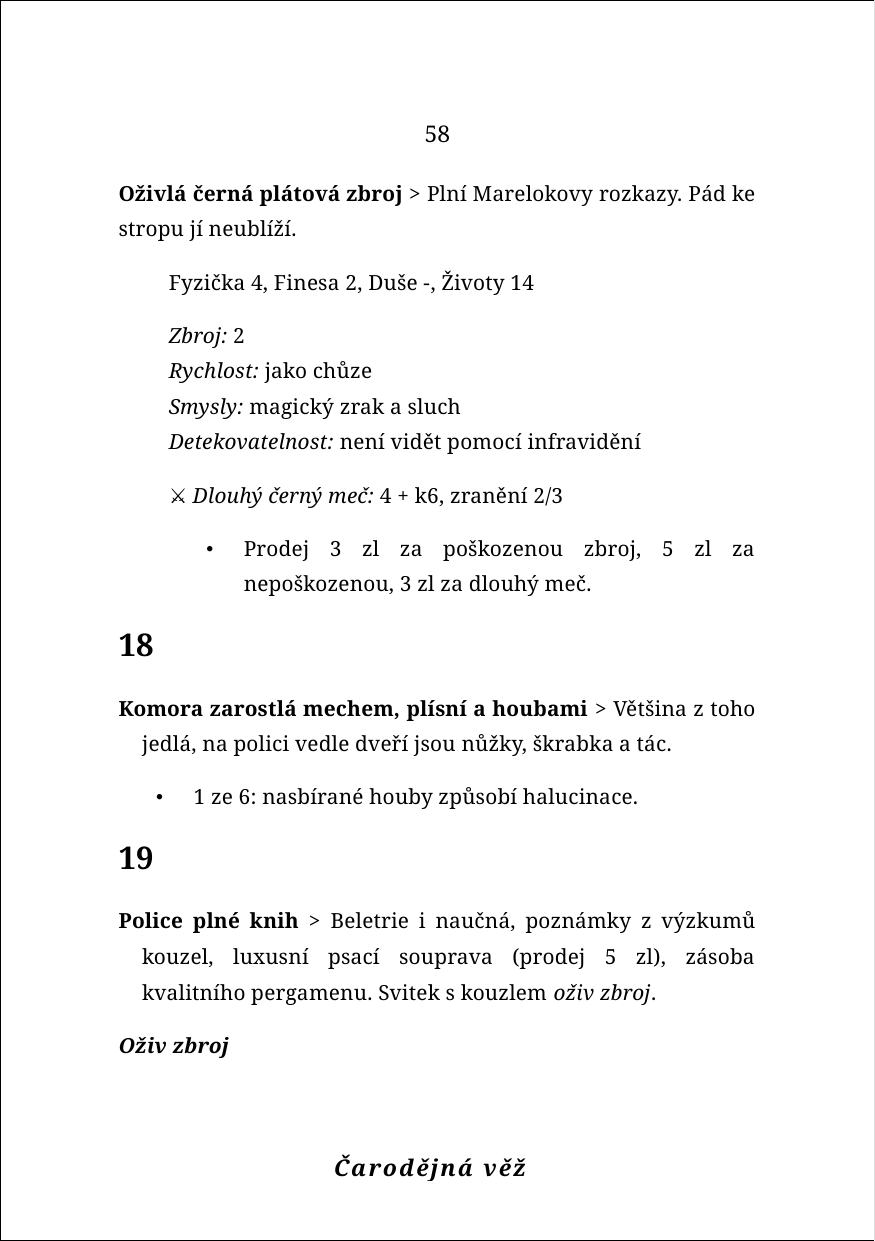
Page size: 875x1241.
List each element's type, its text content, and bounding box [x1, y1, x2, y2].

text Oživlá černá plátová zbroj > Plní Marelokovy rozkazy. Pád ke stropu jí neublíží. [118, 179, 756, 243]
text Oživ zbroj [118, 1031, 756, 1059]
list 1 ze 6: nasbírané houby způsobí halucinace. [156, 782, 756, 811]
text Rychlost: jako chůze [168, 356, 756, 385]
text Zbroj: 2 [168, 321, 756, 349]
text 19 [118, 836, 756, 878]
text Detekovatelnost: není vidět pomocí infravidění [168, 427, 756, 456]
text Smysly: magický zrak a sluch [168, 392, 756, 420]
text 18 [118, 623, 756, 665]
text ⚔ Dlouhý černý meč: 4 + k6, zranění 2/3 [168, 481, 756, 509]
text Komora zarostlá mechem, plísní a houbami > Většina z toho jedlá, na polici vedle dveří jsou nůžky, škrabka a tác. [118, 694, 756, 758]
text Fyzička 4, Finesa 2, Duše -, Životy 14 [168, 268, 756, 296]
text Police plné knih > Beletrie i naučná, poznámky z výzkumů kouzel, luxusní psací souprava (prodej 5 zl), zásoba kvalitního pergamenu. Svitek s kouzlem oživ zbroj. [118, 907, 756, 1006]
list Prodej 3 zl za poškozenou zbroj, 5 zl za nepoškozenou, 3 zl za dlouhý meč. [206, 534, 756, 598]
